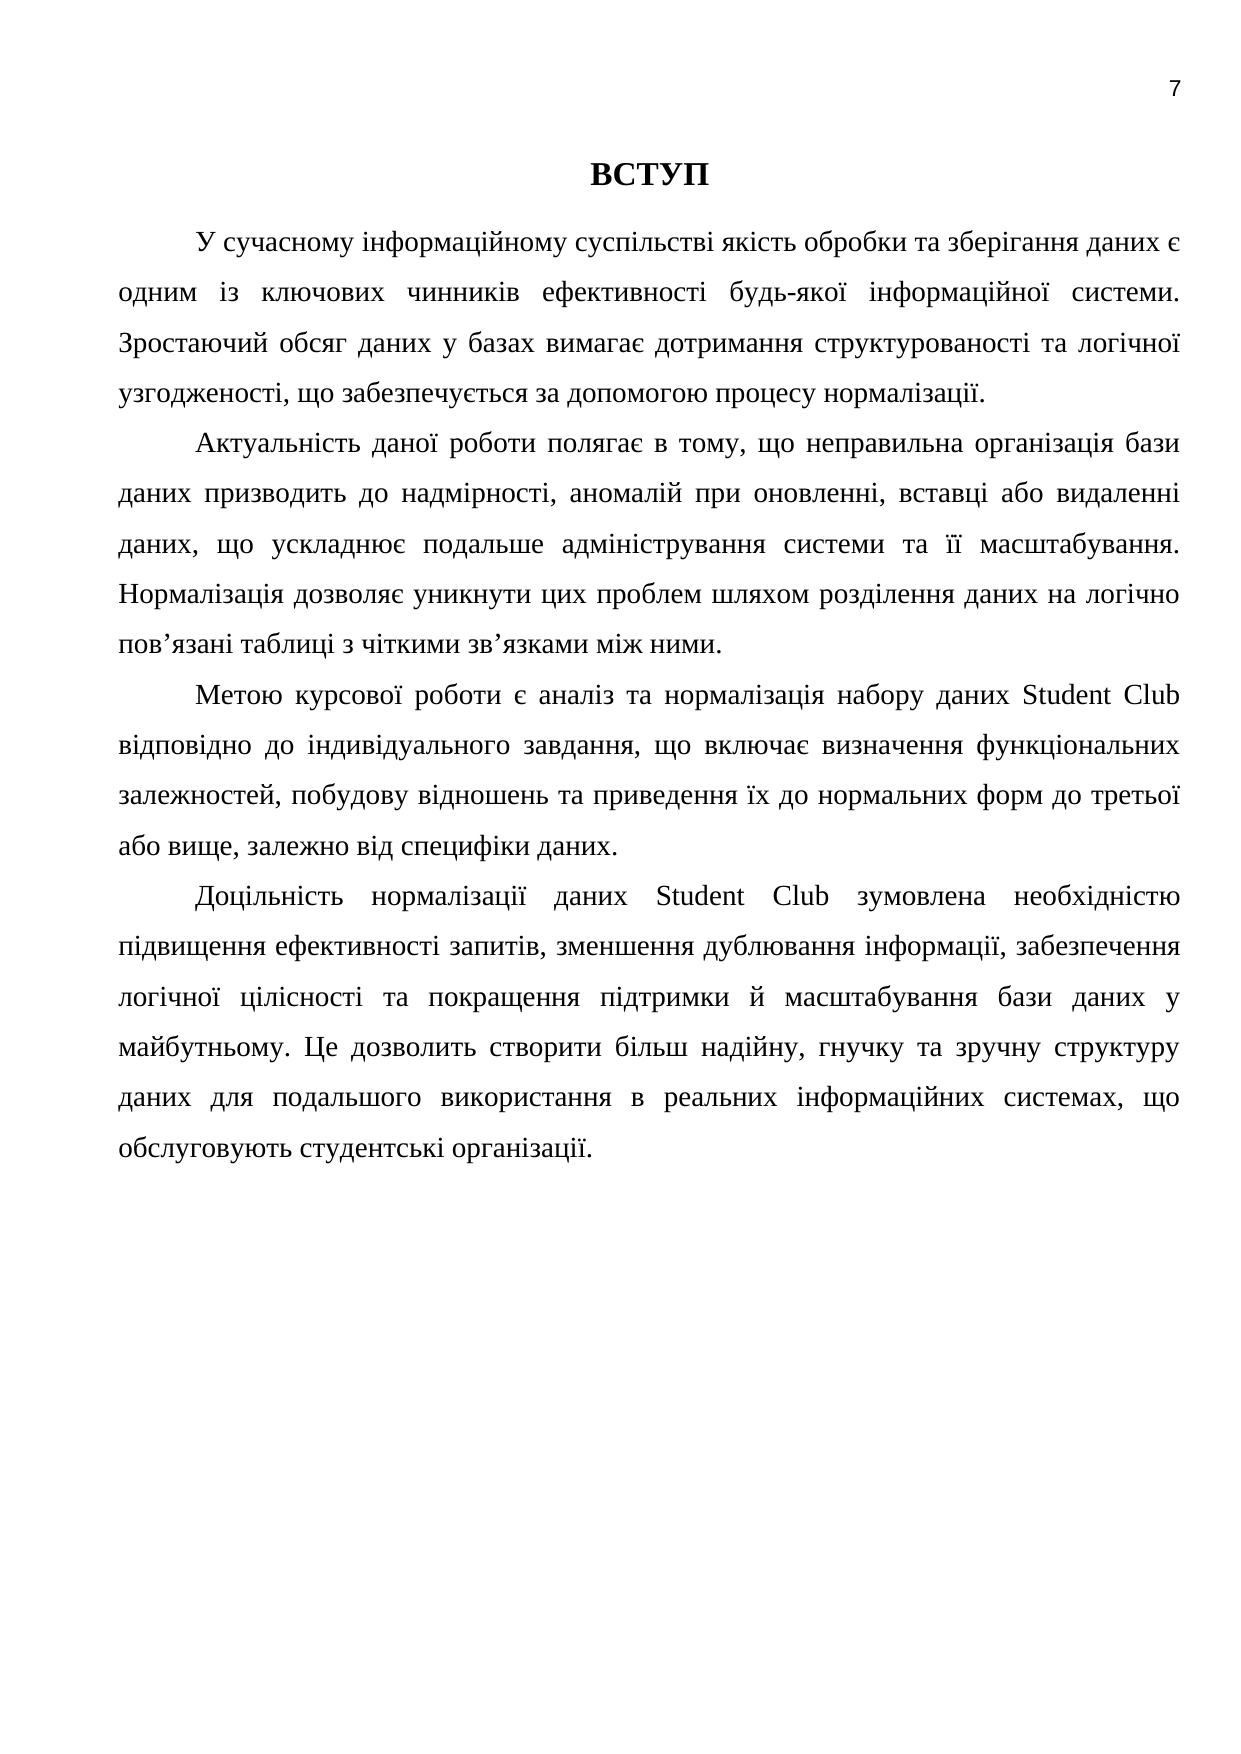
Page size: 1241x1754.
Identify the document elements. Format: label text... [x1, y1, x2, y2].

text ВСТУП [118, 154, 1181, 192]
text Актуальність даної роботи полягає в тому, що неправильна організація бази даних призводить до надмірності, аномалій при оновленні, вставці або видаленні даних, що ускладнює подальше адміністрування системи та її масштабування. Нормалізація дозволяє уникнути цих проблем шляхом розділення даних на логічно пов’язані таблиці з чіткими зв’язками між ними. [118, 425, 1181, 660]
text Метою курсової роботи є аналіз та нормалізація набору даних Student Club відповідно до індивідуального завдання, що включає визначення функціональних залежностей, побудову відношень та приведення їх до нормальних форм до третьої або вище, залежно від специфіки даних. [118, 677, 1181, 861]
text Доцільність нормалізації даних Student Club зумовлена необхідністю підвищення ефективності запитів, зменшення дублювання інформації, забезпечення логічної цілісності та покращення підтримки й масштабування бази даних у майбутньому. Це дозволить створити більш надійну, гнучку та зручну структуру даних для подальшого використання в реальних інформаційних системах, що обслуговують студентські організації. [118, 878, 1181, 1163]
text У сучасному інформаційному суспільстві якість обробки та зберігання даних є одним із ключових чинників ефективності будь-якої інформаційної системи. Зростаючий обсяг даних у базах вимагає дотримання структурованості та логічної узгодженості, що забезпечується за допомогою процесу нормалізації. [118, 224, 1181, 408]
